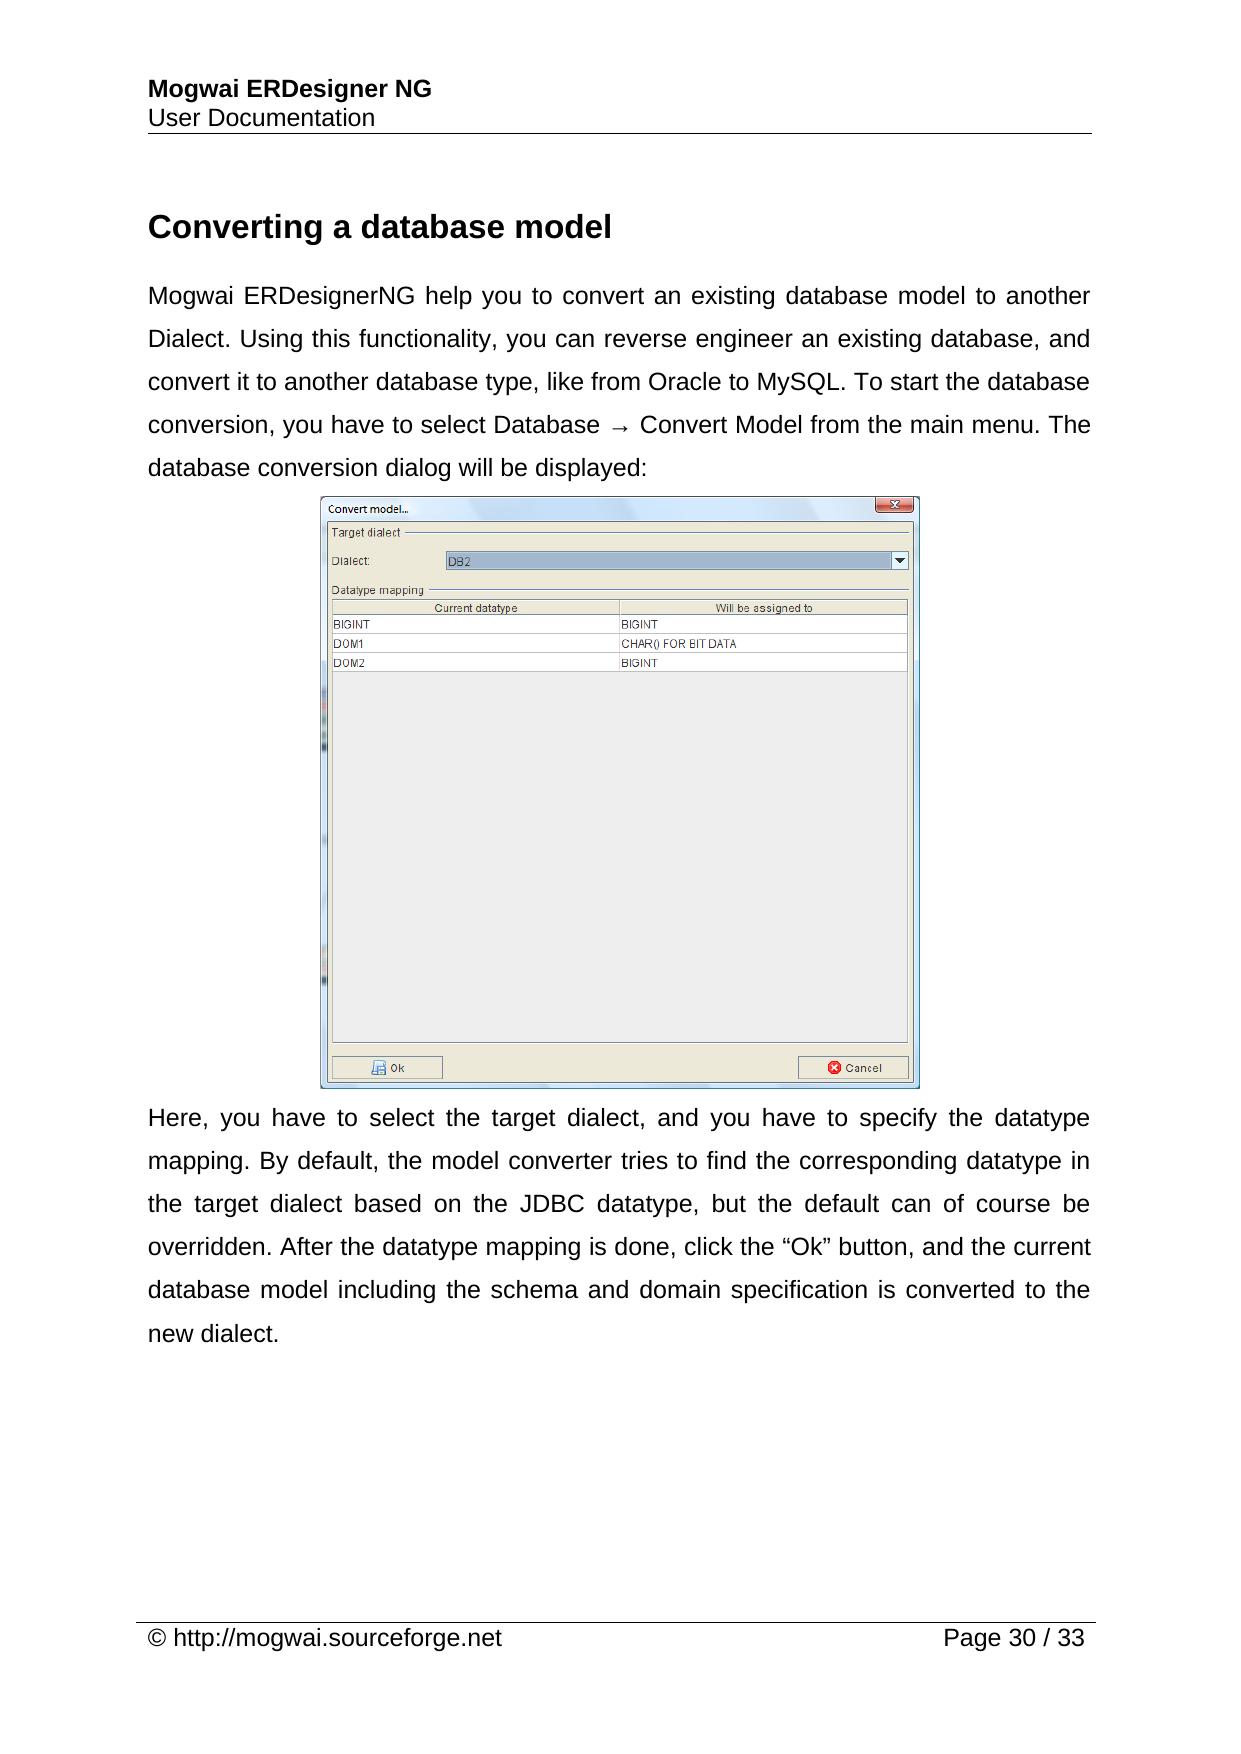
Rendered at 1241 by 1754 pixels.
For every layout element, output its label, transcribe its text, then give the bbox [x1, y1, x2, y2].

text Here, you have to select the target dialect, and you have to specify the datatype mapping. By default, the model converter tries to find the corresponding datatype in the target dialect based on the JDBC datatype, but the default can of course be overridden. After the datatype mapping is done, click the “Ok” button, and the current database model including the schema and domain specification is converted to the new dialect. [148, 496, 1092, 1347]
subtitle Converting a database model [148, 207, 1092, 246]
text Mogwai ERDesignerNG help you to convert an existing database model to another Dialect. Using this functionality, you can reverse engineer an existing database, and convert it to another database type, like from Oracle to MySQL. To start the database conversion, you have to select Database → Convert Model from the main menu. The database conversion dialog will be displayed: [148, 281, 1092, 482]
picture [320, 496, 920, 1089]
